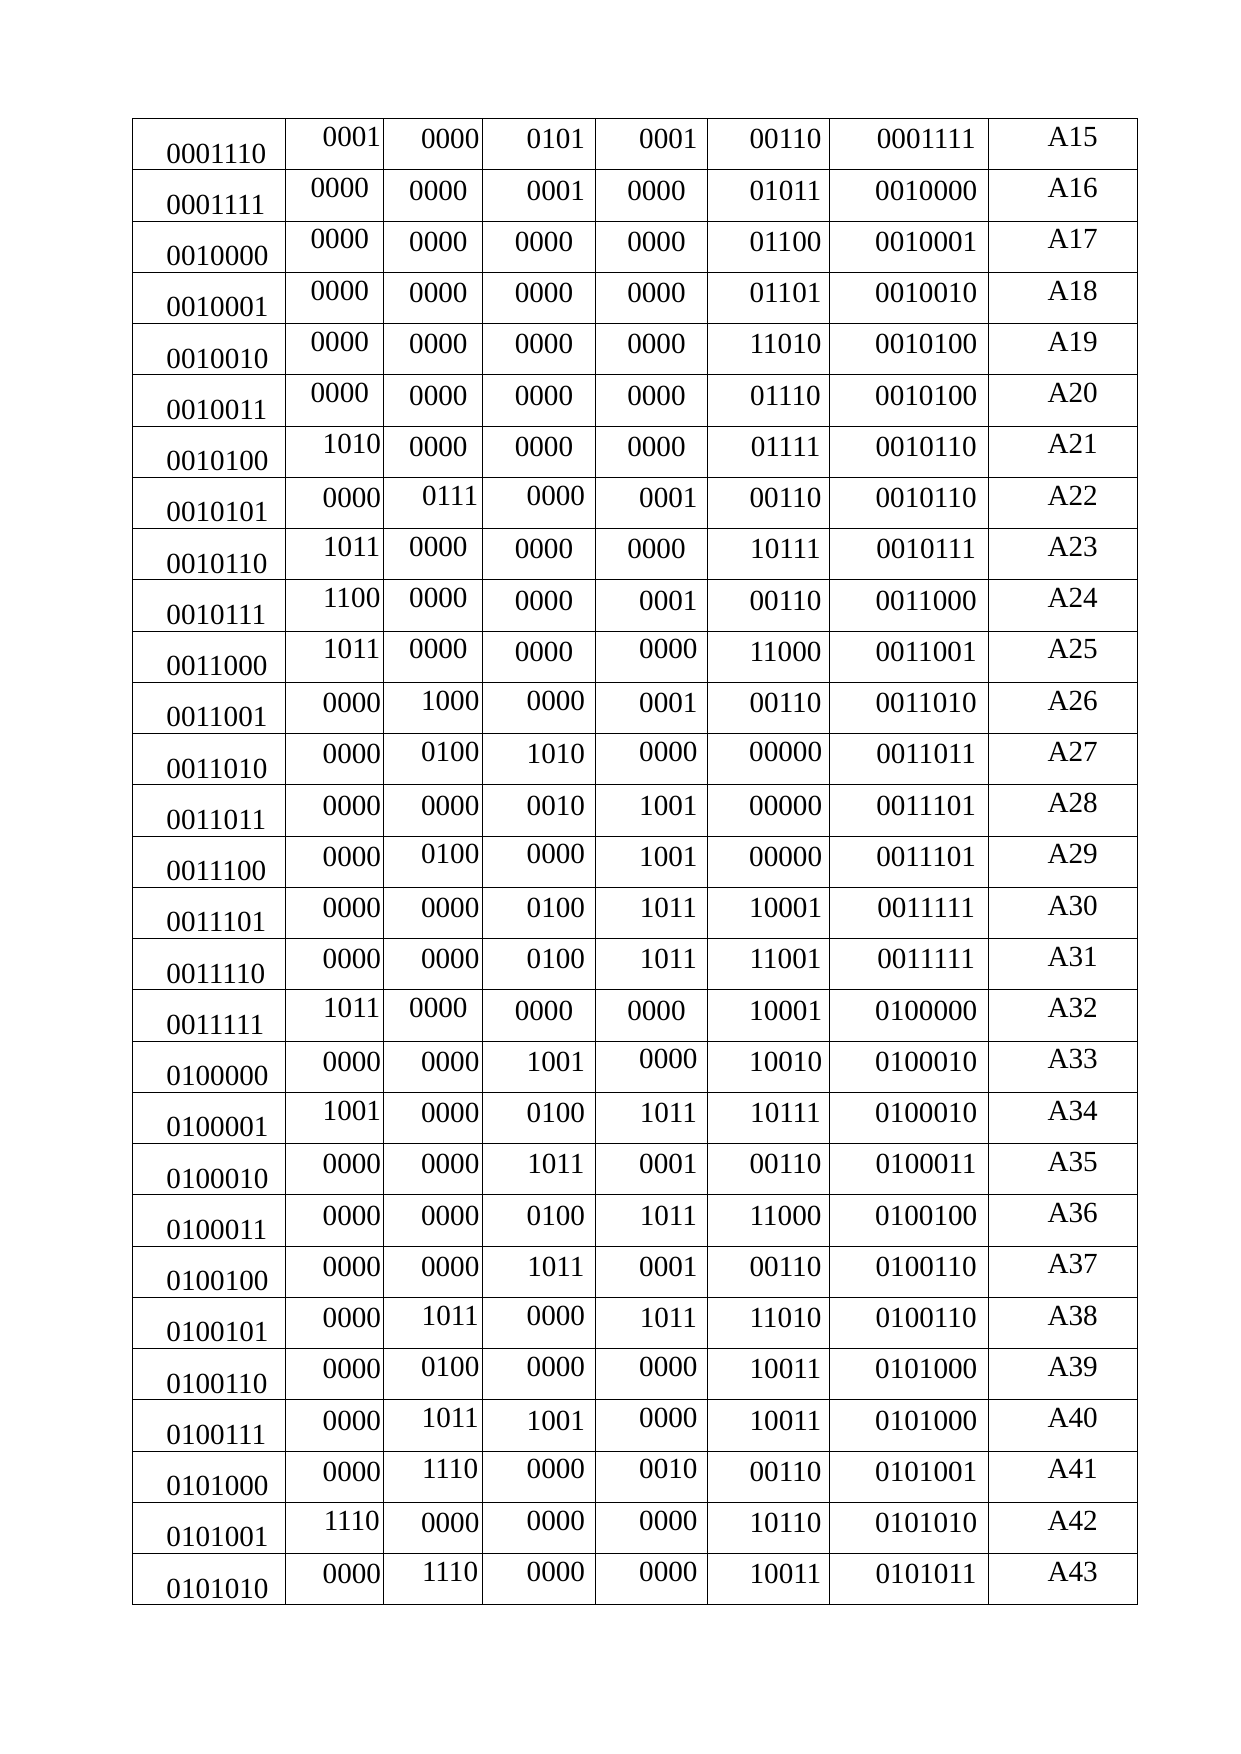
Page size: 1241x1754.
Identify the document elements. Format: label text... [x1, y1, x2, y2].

table_cell A16 [989, 170, 1137, 221]
table_cell 0000 [483, 632, 595, 682]
table_cell 0001 [596, 478, 707, 528]
table_cell A40 [989, 1400, 1137, 1451]
table_cell 0000 [384, 1503, 482, 1553]
table_cell 0101001 [830, 1452, 988, 1502]
table_cell 0011010 [133, 734, 285, 784]
table_cell 0100000 [133, 1042, 285, 1092]
table_cell A36 [989, 1195, 1137, 1246]
table_cell 1011 [384, 1400, 482, 1451]
table_cell 0010010 [133, 324, 285, 374]
table_cell 0010110 [830, 427, 988, 477]
table_cell 0100 [483, 1195, 595, 1246]
table_cell 00110 [708, 119, 829, 169]
table_cell A18 [989, 273, 1137, 323]
table_cell 0000 [384, 170, 482, 221]
table_cell 0100011 [133, 1195, 285, 1246]
table_cell 0100 [384, 734, 482, 784]
table_cell 0010 [596, 1452, 707, 1502]
table_cell 0000 [483, 580, 595, 631]
table_cell 1011 [596, 888, 707, 938]
table_cell 0000 [483, 837, 595, 887]
table_cell 0000 [286, 888, 383, 938]
table_cell 0000 [286, 170, 383, 221]
table_cell 0000 [286, 1042, 383, 1092]
table_cell 0101010 [830, 1503, 988, 1553]
table_cell 0001 [483, 170, 595, 221]
table_cell 0011011 [830, 734, 988, 784]
table_cell A15 [989, 119, 1137, 169]
table_cell 0000 [384, 427, 482, 477]
table_cell 1010 [483, 734, 595, 784]
table_cell 00110 [708, 1452, 829, 1502]
table_cell 1001 [596, 785, 707, 836]
table_cell 0001110 [133, 119, 285, 169]
table_cell 0000 [384, 632, 482, 682]
table_cell [1138, 1502, 1240, 1553]
table_cell 0000 [286, 1452, 383, 1502]
table_cell 0000 [483, 683, 595, 733]
table_cell 1110 [384, 1554, 482, 1604]
table_cell [1138, 323, 1240, 374]
table_cell 1110 [286, 1503, 383, 1553]
table_cell 0100 [483, 888, 595, 938]
table_cell 0000 [483, 1298, 595, 1348]
table_cell 1010 [286, 427, 383, 477]
table_cell A32 [989, 990, 1137, 1041]
table_cell 00110 [708, 683, 829, 733]
table_cell A39 [989, 1349, 1137, 1399]
table_cell [1138, 221, 1240, 272]
table_cell 0010001 [133, 273, 285, 323]
table_cell 10011 [708, 1554, 829, 1604]
table_cell A19 [989, 324, 1137, 374]
table_cell 0000 [596, 1503, 707, 1553]
table_cell 10001 [708, 888, 829, 938]
table_cell 10011 [708, 1400, 829, 1451]
table_cell 0001 [596, 1247, 707, 1297]
table_cell 0100010 [830, 1042, 988, 1092]
table_cell 0000 [384, 119, 482, 169]
table_cell 0000 [384, 1042, 482, 1092]
table_cell [1138, 426, 1240, 477]
table_cell [1138, 1092, 1240, 1143]
table_cell 0101000 [830, 1349, 988, 1399]
table_cell A30 [989, 888, 1137, 938]
table_cell 0010110 [133, 529, 285, 579]
table_cell 0010000 [133, 222, 285, 272]
table_cell 0000 [384, 324, 482, 374]
table_cell [1138, 477, 1240, 528]
table_cell 0000 [384, 939, 482, 989]
table_cell [1138, 272, 1240, 323]
table_cell A17 [989, 222, 1137, 272]
table_cell 01110 [708, 375, 829, 426]
table_cell 0000 [596, 1349, 707, 1399]
table_cell A37 [989, 1247, 1137, 1297]
table_cell 0001 [596, 119, 707, 169]
table_cell 0101011 [830, 1554, 988, 1604]
table_cell 0000 [596, 273, 707, 323]
table_cell 0000 [286, 1298, 383, 1348]
table_cell 0100110 [830, 1247, 988, 1297]
table_cell A35 [989, 1144, 1137, 1194]
table_cell 00110 [708, 1144, 829, 1194]
table_cell 1110 [384, 1452, 482, 1502]
table_cell 0001 [596, 683, 707, 733]
table_cell 0000 [286, 939, 383, 989]
table_cell 0000 [384, 1093, 482, 1143]
table_cell 0100 [384, 837, 482, 887]
table_cell 1100 [286, 580, 383, 631]
table_cell 0000 [596, 632, 707, 682]
table_cell 0000 [483, 1554, 595, 1604]
table_cell 00110 [708, 580, 829, 631]
table_cell 0100001 [133, 1093, 285, 1143]
table_cell 0010001 [830, 222, 988, 272]
table_cell 0010111 [133, 580, 285, 631]
table_cell [1138, 579, 1240, 631]
table_cell A24 [989, 580, 1137, 631]
table_cell 00000 [708, 785, 829, 836]
table_cell 0000 [286, 683, 383, 733]
table_cell [1138, 118, 1240, 169]
table_cell [1138, 1348, 1240, 1399]
table_cell A27 [989, 734, 1137, 784]
table_cell 0101 [483, 119, 595, 169]
table_cell 11010 [708, 324, 829, 374]
table_cell A23 [989, 529, 1137, 579]
table_cell 11010 [708, 1298, 829, 1348]
table_cell 10001 [708, 990, 829, 1041]
table_cell 0100100 [830, 1195, 988, 1246]
table_cell 0000 [286, 785, 383, 836]
table_cell 1001 [483, 1400, 595, 1451]
table_cell [1138, 1246, 1240, 1297]
table_cell 0000 [286, 1144, 383, 1194]
table_cell 0000 [596, 529, 707, 579]
table_cell 0000 [596, 427, 707, 477]
table_cell 0011000 [133, 632, 285, 682]
table_cell 10111 [708, 1093, 829, 1143]
table_cell 01011 [708, 170, 829, 221]
table_cell 0010010 [830, 273, 988, 323]
table_cell 0000 [286, 734, 383, 784]
table_cell [1138, 733, 1240, 784]
table_cell 0000 [286, 837, 383, 887]
table_cell 0000 [384, 990, 482, 1041]
table_cell 1011 [286, 632, 383, 682]
table_cell 0000 [483, 375, 595, 426]
table_cell 1011 [596, 1093, 707, 1143]
table_cell [1138, 169, 1240, 221]
table_cell 0000 [384, 580, 482, 631]
table_cell [1138, 784, 1240, 836]
table_cell 0010110 [830, 478, 988, 528]
table_cell 0100010 [830, 1093, 988, 1143]
table_cell 0000 [384, 1144, 482, 1194]
table_cell 0011011 [133, 785, 285, 836]
table_cell 01101 [708, 273, 829, 323]
table_cell 1011 [286, 990, 383, 1041]
table_cell 0000 [384, 375, 482, 426]
table_cell 0100000 [830, 990, 988, 1041]
table_cell A28 [989, 785, 1137, 836]
table_cell A33 [989, 1042, 1137, 1092]
table_cell A22 [989, 478, 1137, 528]
table_cell 0001111 [830, 119, 988, 169]
table_cell A20 [989, 375, 1137, 426]
table_cell A21 [989, 427, 1137, 477]
table_cell A38 [989, 1298, 1137, 1348]
table_cell 0000 [483, 1503, 595, 1553]
table_cell 0000 [286, 1195, 383, 1246]
table_cell 0101001 [133, 1503, 285, 1553]
table_cell 0011111 [830, 888, 988, 938]
table_cell A25 [989, 632, 1137, 682]
table_cell 0000 [286, 375, 383, 426]
table_cell 0000 [286, 1247, 383, 1297]
table_cell 01111 [708, 427, 829, 477]
table_cell 1011 [596, 1298, 707, 1348]
table_cell 11001 [708, 939, 829, 989]
table_cell 0000 [596, 1554, 707, 1604]
table_cell 0100 [483, 939, 595, 989]
table_cell 0100110 [830, 1298, 988, 1348]
table_cell 0000 [286, 1400, 383, 1451]
table_cell [1138, 1143, 1240, 1194]
table_cell [1138, 1297, 1240, 1348]
table_cell [1138, 1451, 1240, 1502]
table_cell 0000 [286, 478, 383, 528]
table_cell 0101010 [133, 1554, 285, 1604]
table_cell 10010 [708, 1042, 829, 1092]
table_cell 0000 [286, 273, 383, 323]
table_cell 0001 [596, 580, 707, 631]
table_cell 0000 [596, 1400, 707, 1451]
table_cell 1001 [596, 837, 707, 887]
table_cell 0000 [483, 478, 595, 528]
table_cell 0000 [286, 1349, 383, 1399]
table_cell 1011 [483, 1247, 595, 1297]
table_cell 0000 [384, 888, 482, 938]
table_cell 0000 [596, 170, 707, 221]
table_cell 00110 [708, 478, 829, 528]
table_cell 0011010 [830, 683, 988, 733]
table_cell [1138, 528, 1240, 579]
table_cell [1138, 1553, 1240, 1604]
table_cell 0111 [384, 478, 482, 528]
table_cell 0011001 [830, 632, 988, 682]
table_cell A41 [989, 1452, 1137, 1502]
table_cell 0010100 [830, 375, 988, 426]
table_cell 0000 [596, 222, 707, 272]
table_cell 0000 [596, 1042, 707, 1092]
table_cell 10111 [708, 529, 829, 579]
table_cell 00000 [708, 734, 829, 784]
table_cell 0011110 [133, 939, 285, 989]
table_cell [1138, 1399, 1240, 1451]
table_cell [1138, 836, 1240, 887]
table_cell A26 [989, 683, 1137, 733]
table_cell 0000 [286, 1554, 383, 1604]
table_cell [1138, 1194, 1240, 1246]
table_cell 0101000 [133, 1452, 285, 1502]
table_cell 0000 [483, 1452, 595, 1502]
table_cell 0101000 [830, 1400, 988, 1451]
table_cell 0000 [483, 990, 595, 1041]
table_cell 1001 [286, 1093, 383, 1143]
table_cell 0001 [596, 1144, 707, 1194]
table_cell 0000 [483, 222, 595, 272]
table_cell 0000 [483, 427, 595, 477]
table_cell 0100101 [133, 1298, 285, 1348]
table_cell 0000 [483, 273, 595, 323]
table_cell 0010100 [133, 427, 285, 477]
table_cell 0010 [483, 785, 595, 836]
table_cell 0010000 [830, 170, 988, 221]
table_cell 0000 [596, 734, 707, 784]
table_cell 0000 [384, 1247, 482, 1297]
table_cell 1011 [596, 939, 707, 989]
table_cell 0100110 [133, 1349, 285, 1399]
table_cell 1000 [384, 683, 482, 733]
table_cell 0000 [483, 529, 595, 579]
table_cell 0011101 [830, 837, 988, 887]
table_cell [1138, 887, 1240, 938]
table_cell 11000 [708, 1195, 829, 1246]
table_cell 0100011 [830, 1144, 988, 1194]
table_cell 00000 [708, 837, 829, 887]
table_cell 0011111 [133, 990, 285, 1041]
table_cell 0100111 [133, 1400, 285, 1451]
table_cell 01100 [708, 222, 829, 272]
table_cell A29 [989, 837, 1137, 887]
table_cell 1011 [483, 1144, 595, 1194]
table_cell [1138, 989, 1240, 1041]
table_cell 0000 [483, 324, 595, 374]
table_cell [1138, 374, 1240, 426]
table_cell 0100 [384, 1349, 482, 1399]
table_cell 1001 [483, 1042, 595, 1092]
table_cell 0000 [384, 785, 482, 836]
table_cell A34 [989, 1093, 1137, 1143]
table_cell 0011000 [830, 580, 988, 631]
table_cell 0011101 [133, 888, 285, 938]
table_cell 0000 [596, 375, 707, 426]
table_cell 0010111 [830, 529, 988, 579]
table_cell 0001 [286, 119, 383, 169]
table_cell A42 [989, 1503, 1137, 1553]
table_cell 0011001 [133, 683, 285, 733]
table_cell 0010101 [133, 478, 285, 528]
table_cell 1011 [286, 529, 383, 579]
table_cell 0000 [286, 222, 383, 272]
table_cell [1138, 682, 1240, 733]
table_cell [1138, 631, 1240, 682]
table_cell 0011111 [830, 939, 988, 989]
table_cell 1011 [384, 1298, 482, 1348]
table_cell 0010011 [133, 375, 285, 426]
table_cell [1138, 938, 1240, 989]
table_cell 10110 [708, 1503, 829, 1553]
table_cell 0000 [596, 990, 707, 1041]
table_cell 0100 [483, 1093, 595, 1143]
table_cell 0000 [384, 529, 482, 579]
table_cell 0010100 [830, 324, 988, 374]
table_cell 0000 [483, 1349, 595, 1399]
table_cell 0100100 [133, 1247, 285, 1297]
table_cell 1011 [596, 1195, 707, 1246]
table_cell A43 [989, 1554, 1137, 1604]
table_cell 0011101 [830, 785, 988, 836]
table_cell 10011 [708, 1349, 829, 1399]
table_cell 11000 [708, 632, 829, 682]
table_cell [1138, 1041, 1240, 1092]
table_cell 0000 [596, 324, 707, 374]
table_cell 0000 [384, 1195, 482, 1246]
table_cell 00110 [708, 1247, 829, 1297]
table_cell 0000 [384, 273, 482, 323]
table_cell 0011100 [133, 837, 285, 887]
table_cell A31 [989, 939, 1137, 989]
table_cell 0000 [384, 222, 482, 272]
table_cell 0000 [286, 324, 383, 374]
table_cell 0100010 [133, 1144, 285, 1194]
table_cell 0001111 [133, 170, 285, 221]
